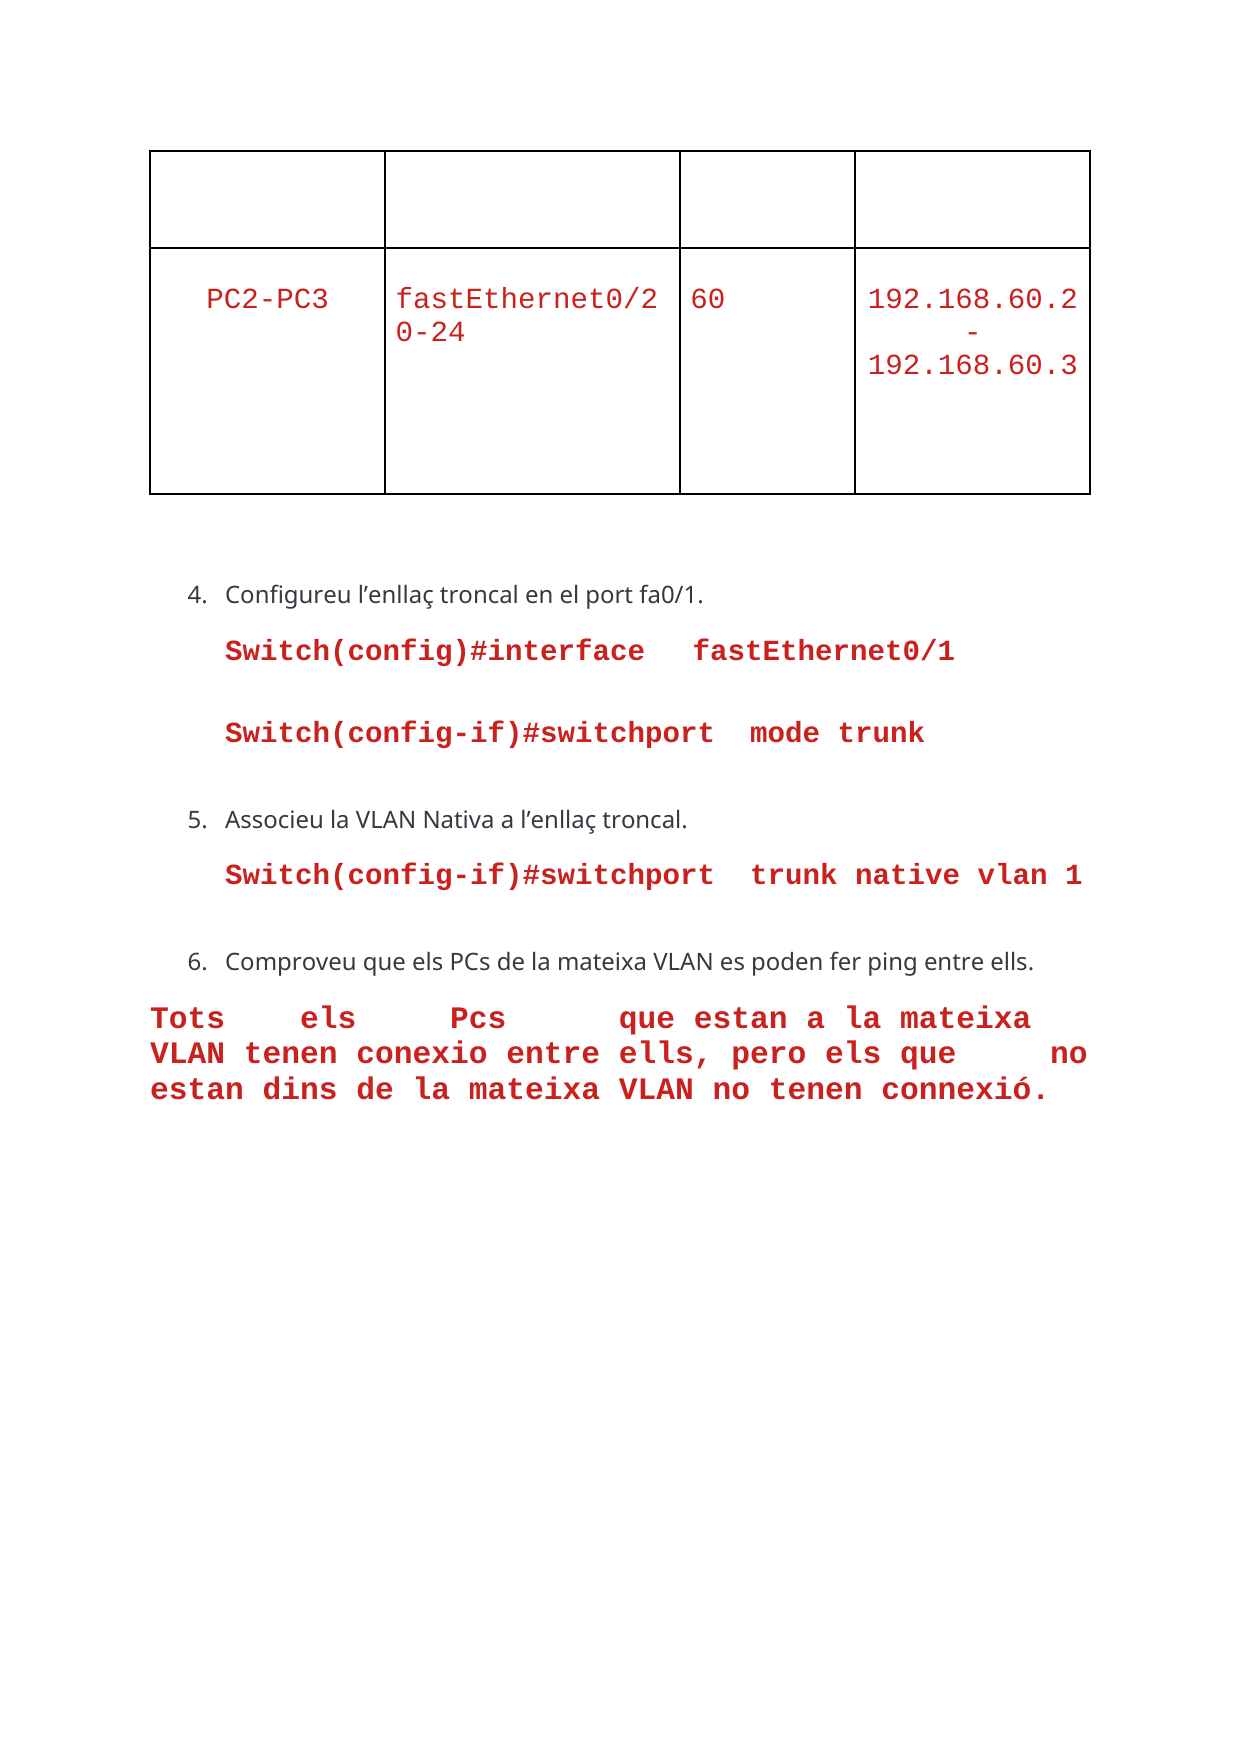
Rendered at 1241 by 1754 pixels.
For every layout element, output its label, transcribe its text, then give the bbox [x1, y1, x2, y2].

table_cell [151, 152, 384, 247]
text Switch(config-if)#switchport trunk native vlan 1 [225, 860, 1090, 920]
table_cell PC2-PC3 [151, 249, 384, 493]
list Configureu l’enllaç troncal en el port fa0/1. [187, 578, 1090, 611]
table_cell [681, 152, 854, 247]
text Tots els Pcs que estan a la mateixa VLAN tenen conexio entre ells, pero els que no estan dins de la mateixa VLAN no tenen connexió. [150, 1002, 1090, 1135]
text Switch(config)#interface fastEthernet0/1 Switch(config-if)#switchport mode trunk [225, 636, 1090, 778]
list Associeu la VLAN Nativa a l’enllaç troncal. [187, 803, 1090, 835]
table_cell 192.168.60.2-192.168.60.3 [856, 249, 1089, 493]
table_cell fastEthernet0/20-24 [386, 249, 679, 493]
table_cell [856, 152, 1089, 247]
table_cell [386, 152, 679, 247]
list Comproveu que els PCs de la mateixa VLAN es poden fer ping entre ells. [187, 945, 1090, 977]
table_cell 60 [681, 249, 854, 493]
